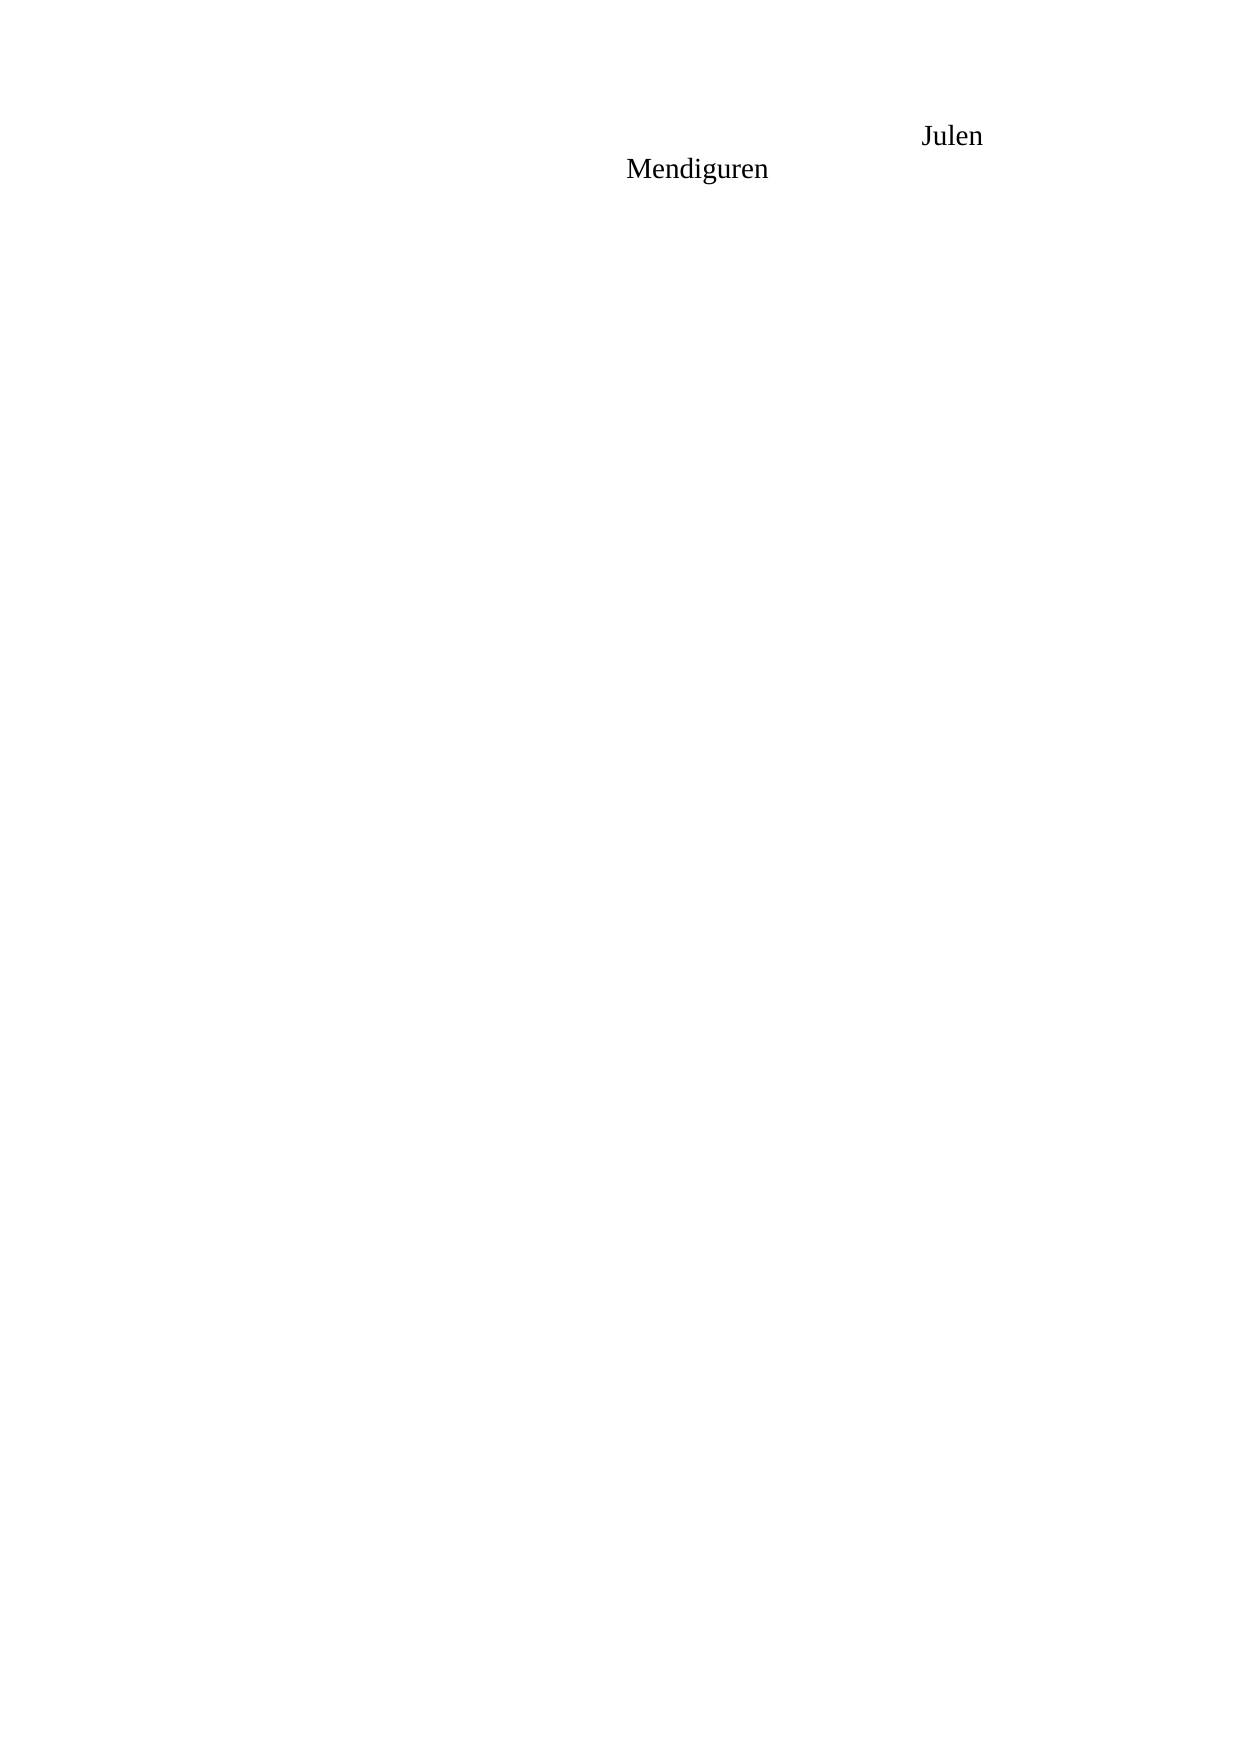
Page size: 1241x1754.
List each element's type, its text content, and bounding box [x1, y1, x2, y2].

text Julen Mendiguren [626, 118, 1122, 185]
